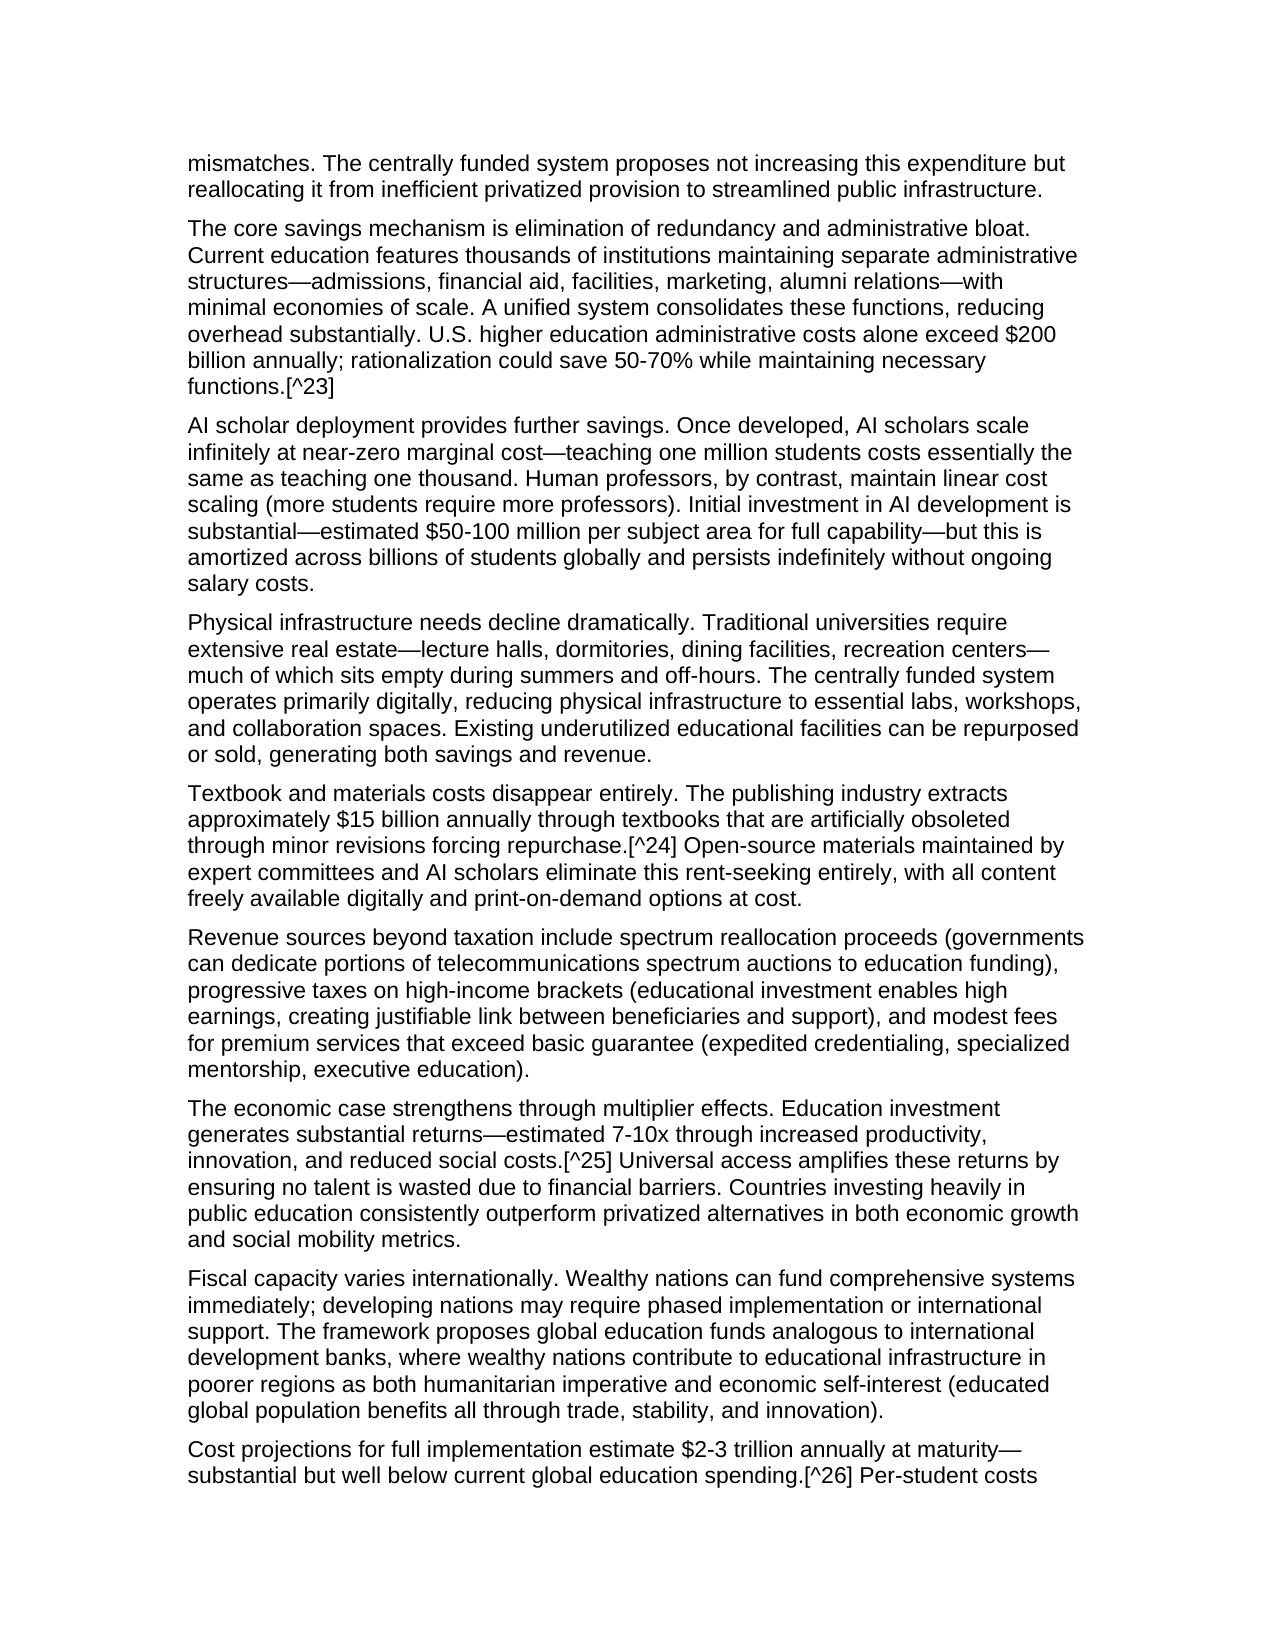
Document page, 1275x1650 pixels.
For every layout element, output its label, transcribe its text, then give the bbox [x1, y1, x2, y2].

text Physical infrastructure needs decline dramatically. Traditional universities require extensive real estate—lecture halls, dormitories, dining facilities, recreation centers—much of which sits empty during summers and off-hours. The centrally funded system operates primarily digitally, reducing physical infrastructure to essential labs, workshops, and collaboration spaces. Existing underutilized educational facilities can be repurposed or sold, generating both savings and revenue. [187, 609, 1087, 767]
text AI scholar deployment provides further savings. Once developed, AI scholars scale infinitely at near-zero marginal cost—teaching one million students costs essentially the same as teaching one thousand. Human professors, by contrast, maintain linear cost scaling (more students require more professors). Initial investment in AI development is substantial—estimated $50-100 million per subject area for full capability—but this is amortized across billions of students globally and persists indefinitely without ongoing salary costs. [187, 412, 1087, 597]
text The core savings mechanism is elimination of redundancy and administrative bloat. Current education features thousands of institutions maintaining separate administrative structures—admissions, financial aid, facilities, marketing, alumni relations—with minimal economies of scale. A unified system consolidates these functions, reducing overhead substantially. U.S. higher education administrative costs alone exceed $200 billion annually; rationalization could save 50-70% while maintaining necessary functions.[^23] [187, 215, 1087, 400]
text Revenue sources beyond taxation include spectrum reallocation proceeds (governments can dedicate portions of telecommunications spectrum auctions to education funding), progressive taxes on high-income brackets (educational investment enables high earnings, creating justifiable link between beneficiaries and support), and modest fees for premium services that exceed basic guarantee (expedited credentialing, specialized mentorship, executive education). [187, 924, 1087, 1082]
text Textbook and materials costs disappear entirely. The publishing industry extracts approximately $15 billion annually through textbooks that are artificially obsoleted through minor revisions forcing repurchase.[^24] Open-source materials maintained by expert committees and AI scholars eliminate this rent-seeking entirely, with all content freely available digitally and print-on-demand options at cost. [187, 780, 1087, 912]
text mismatches. The centrally funded system proposes not increasing this expenditure but reallocating it from inefficient privatized provision to streamlined public infrastructure. [187, 150, 1087, 203]
text Cost projections for full implementation estimate $2-3 trillion annually at maturity—substantial but well below current global education spending.[^26] Per-student costs [187, 1436, 1087, 1489]
text Fiscal capacity varies internationally. Wealthy nations can fund comprehensive systems immediately; developing nations may require phased implementation or international support. The framework proposes global education funds analogous to international development banks, where wealthy nations contribute to educational infrastructure in poorer regions as both humanitarian imperative and economic self-interest (educated global population benefits all through trade, stability, and innovation). [187, 1265, 1087, 1423]
text The economic case strengthens through multiplier effects. Education investment generates substantial returns—estimated 7-10x through increased productivity, innovation, and reduced social costs.[^25] Universal access amplifies these returns by ensuring no talent is wasted due to financial barriers. Countries investing heavily in public education consistently outperform privatized alternatives in both economic growth and social mobility metrics. [187, 1095, 1087, 1253]
